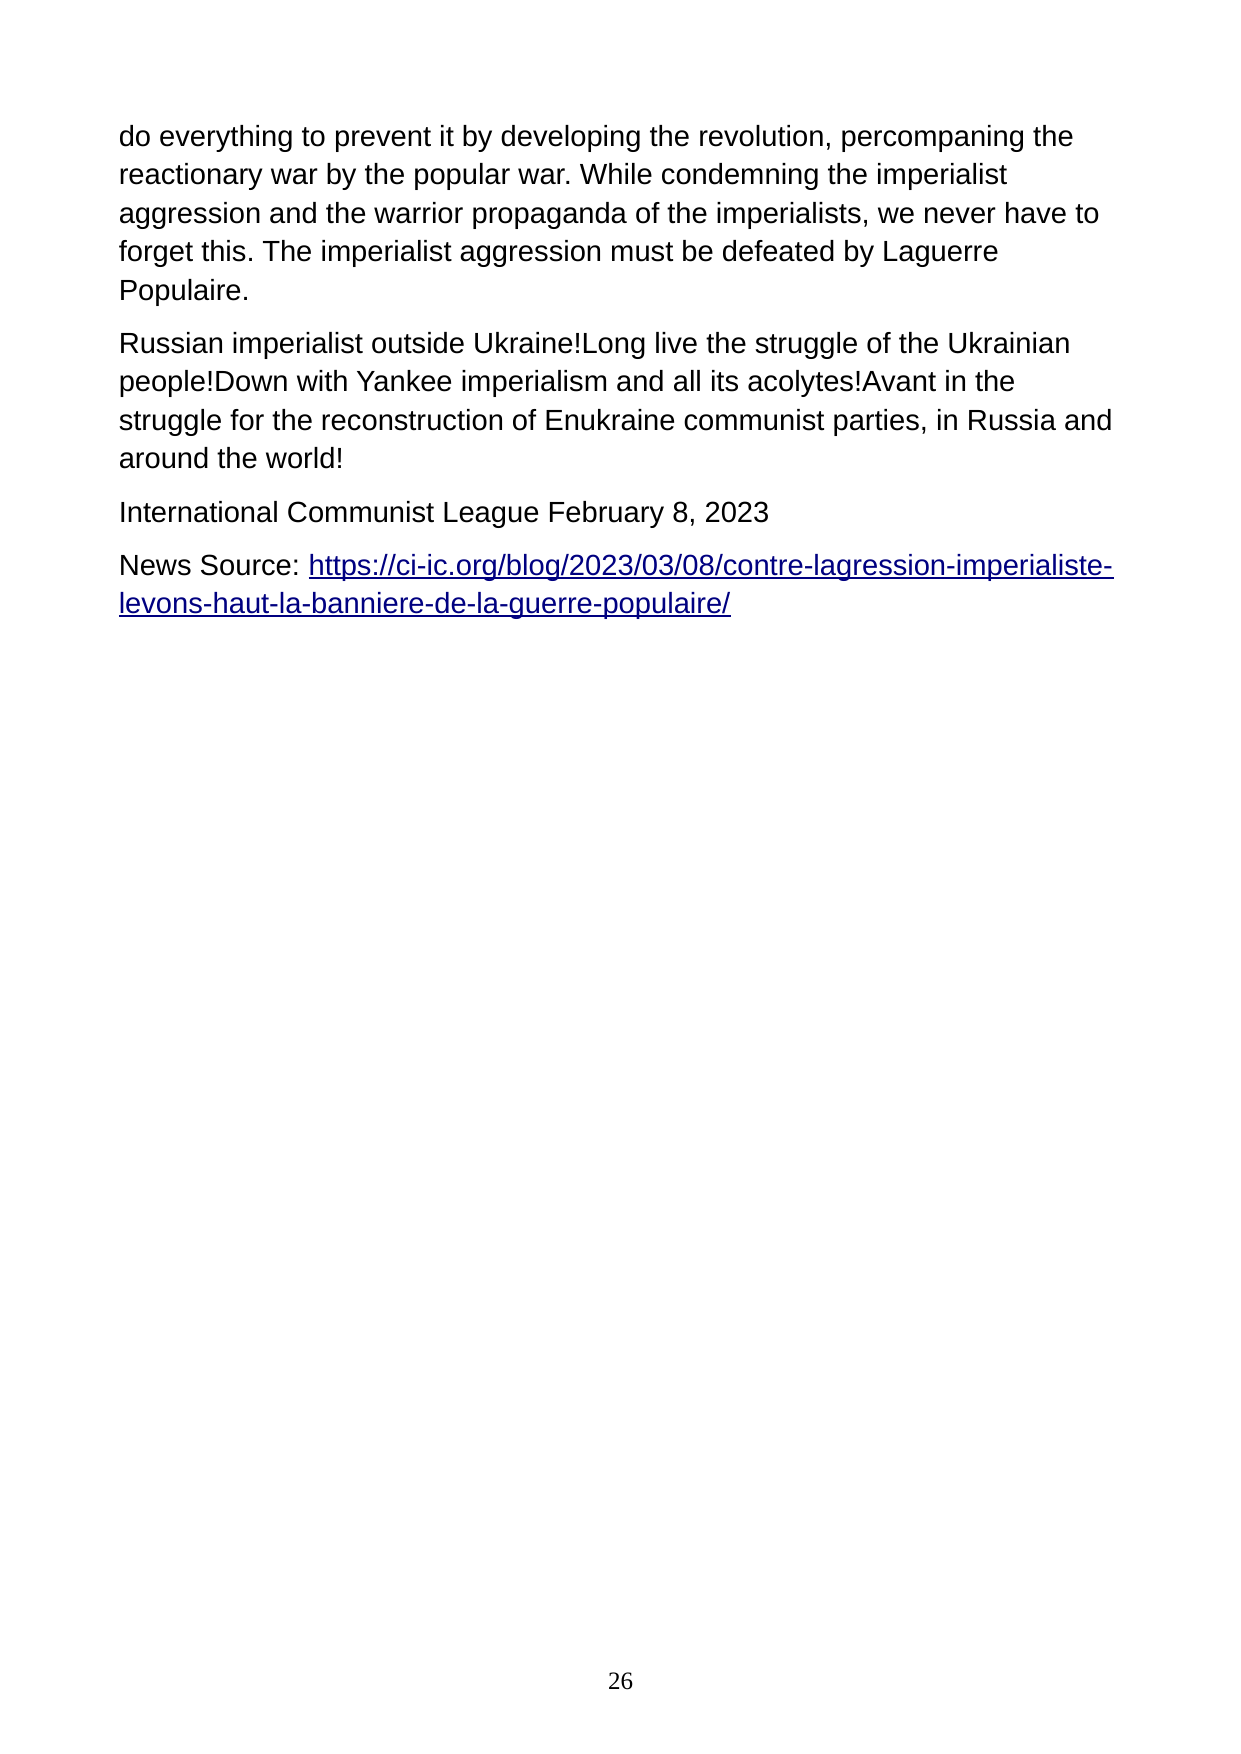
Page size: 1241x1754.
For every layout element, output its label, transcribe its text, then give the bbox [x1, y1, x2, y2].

text News Source: https://ci-ic.org/blog/2023/03/08/contre-lagression-imperialiste-levons-haut-la-banniere-de-la-guerre-populaire/ [118, 548, 1122, 620]
text Russian imperialist outside Ukraine!Long live the struggle of the Ukrainian people!Down with Yankee imperialism and all its acolytes!Avant in the struggle for the reconstruction of Enukraine communist parties, in Russia and around the world! [118, 326, 1122, 475]
text International Communist League February 8, 2023 [118, 494, 1122, 528]
text do everything to prevent it by developing the revolution, percompaning the reactionary war by the popular war. While condemning the imperialist aggression and the warrior propaganda of the imperialists, we never have to forget this. The imperialist aggression must be defeated by Laguerre Populaire. [118, 118, 1122, 306]
